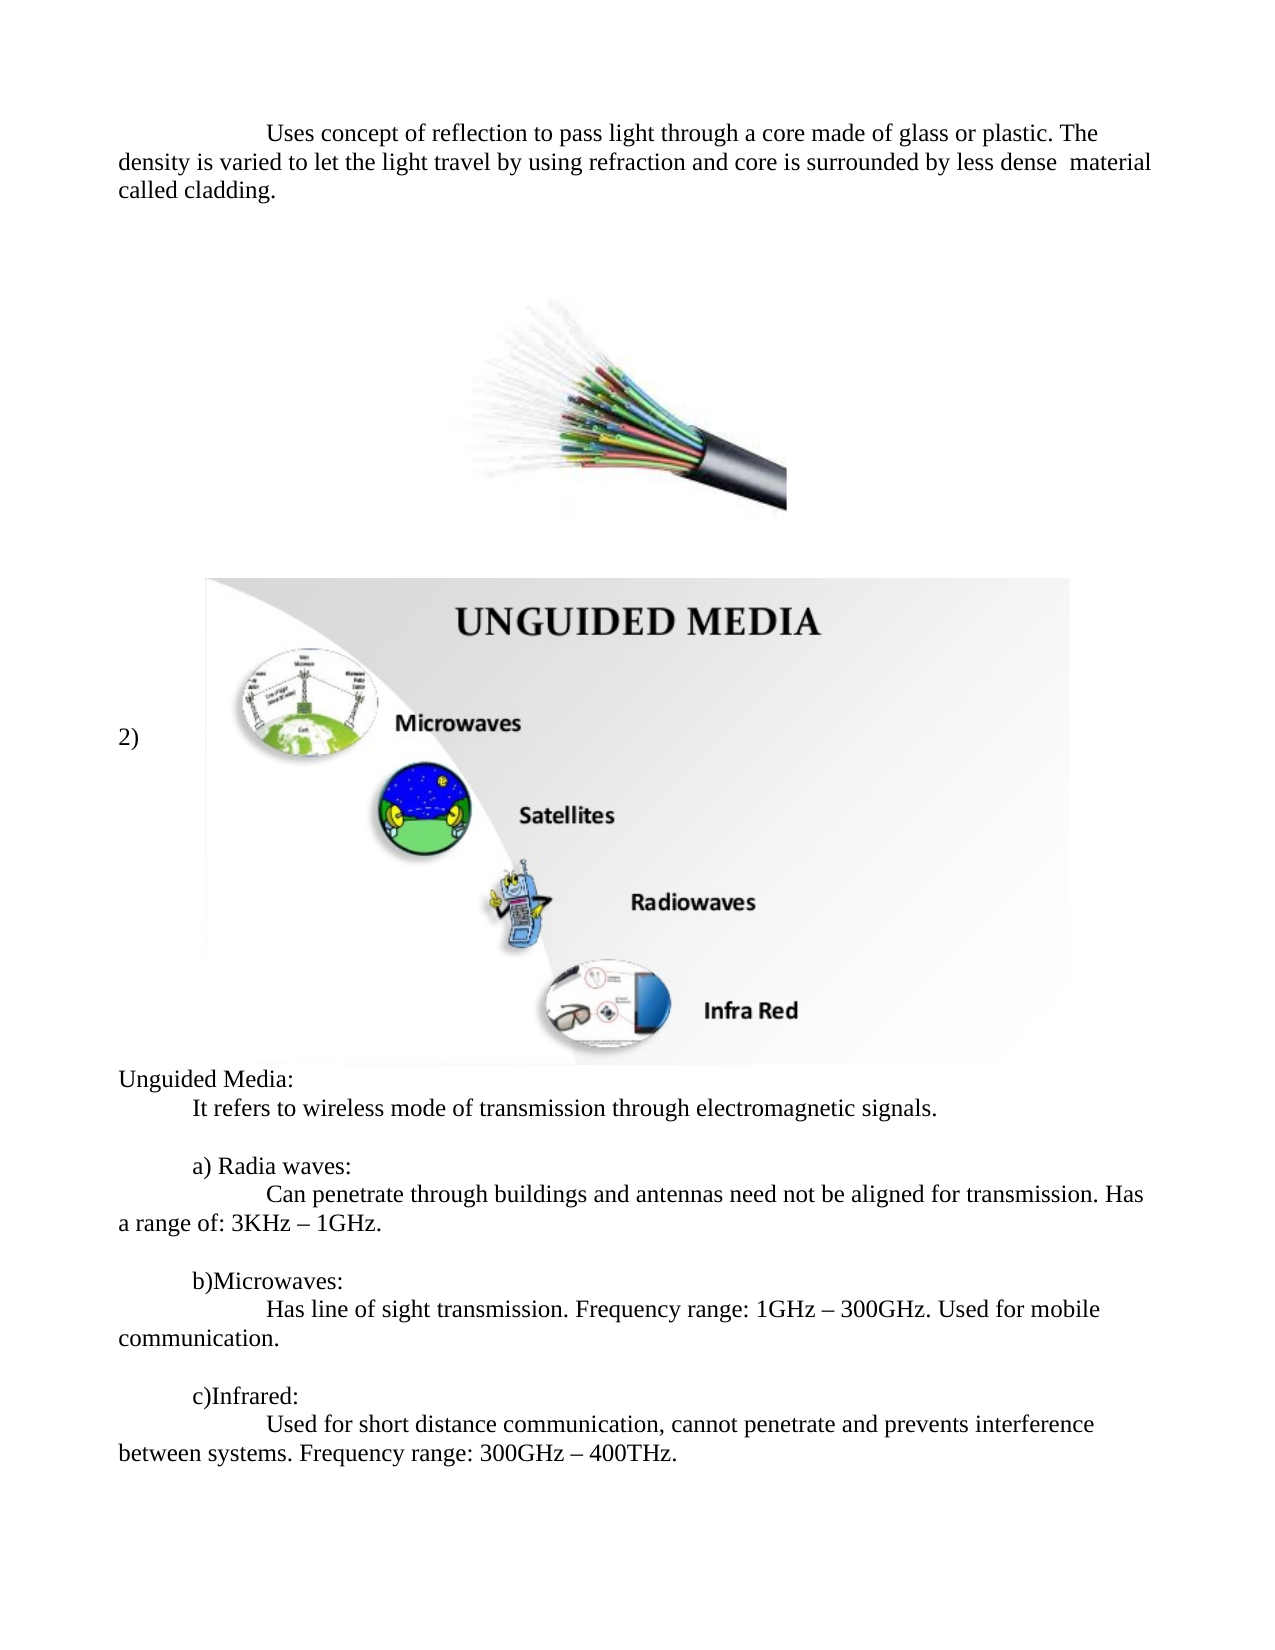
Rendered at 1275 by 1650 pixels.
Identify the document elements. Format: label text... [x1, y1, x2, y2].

text c)Infrared: [118, 1381, 1157, 1409]
text b)Microwaves: [118, 1266, 1157, 1294]
text Has line of sight transmission. Frequency range: 1GHz – 300GHz. Used for mobile communication. [118, 1294, 1157, 1352]
text Uses concept of reflection to pass light through a core made of glass or plastic. The density is varied to let the light travel by using refraction and core is surrounded by less dense material called cladding. [118, 118, 1157, 204]
text a) Radia waves: [118, 1151, 1157, 1179]
text Can penetrate through buildings and antennas need not be aligned for transmission. Has a range of: 3KHz – 1GHz. [118, 1179, 1157, 1237]
text 2) Unguided Media: [118, 722, 1157, 1093]
text Used for short distance communication, cannot penetrate and prevents interference between systems. Frequency range: 300GHz – 400THz. [118, 1409, 1157, 1467]
text It refers to wireless mode of transmission through electromagnetic signals. [118, 1093, 1157, 1122]
